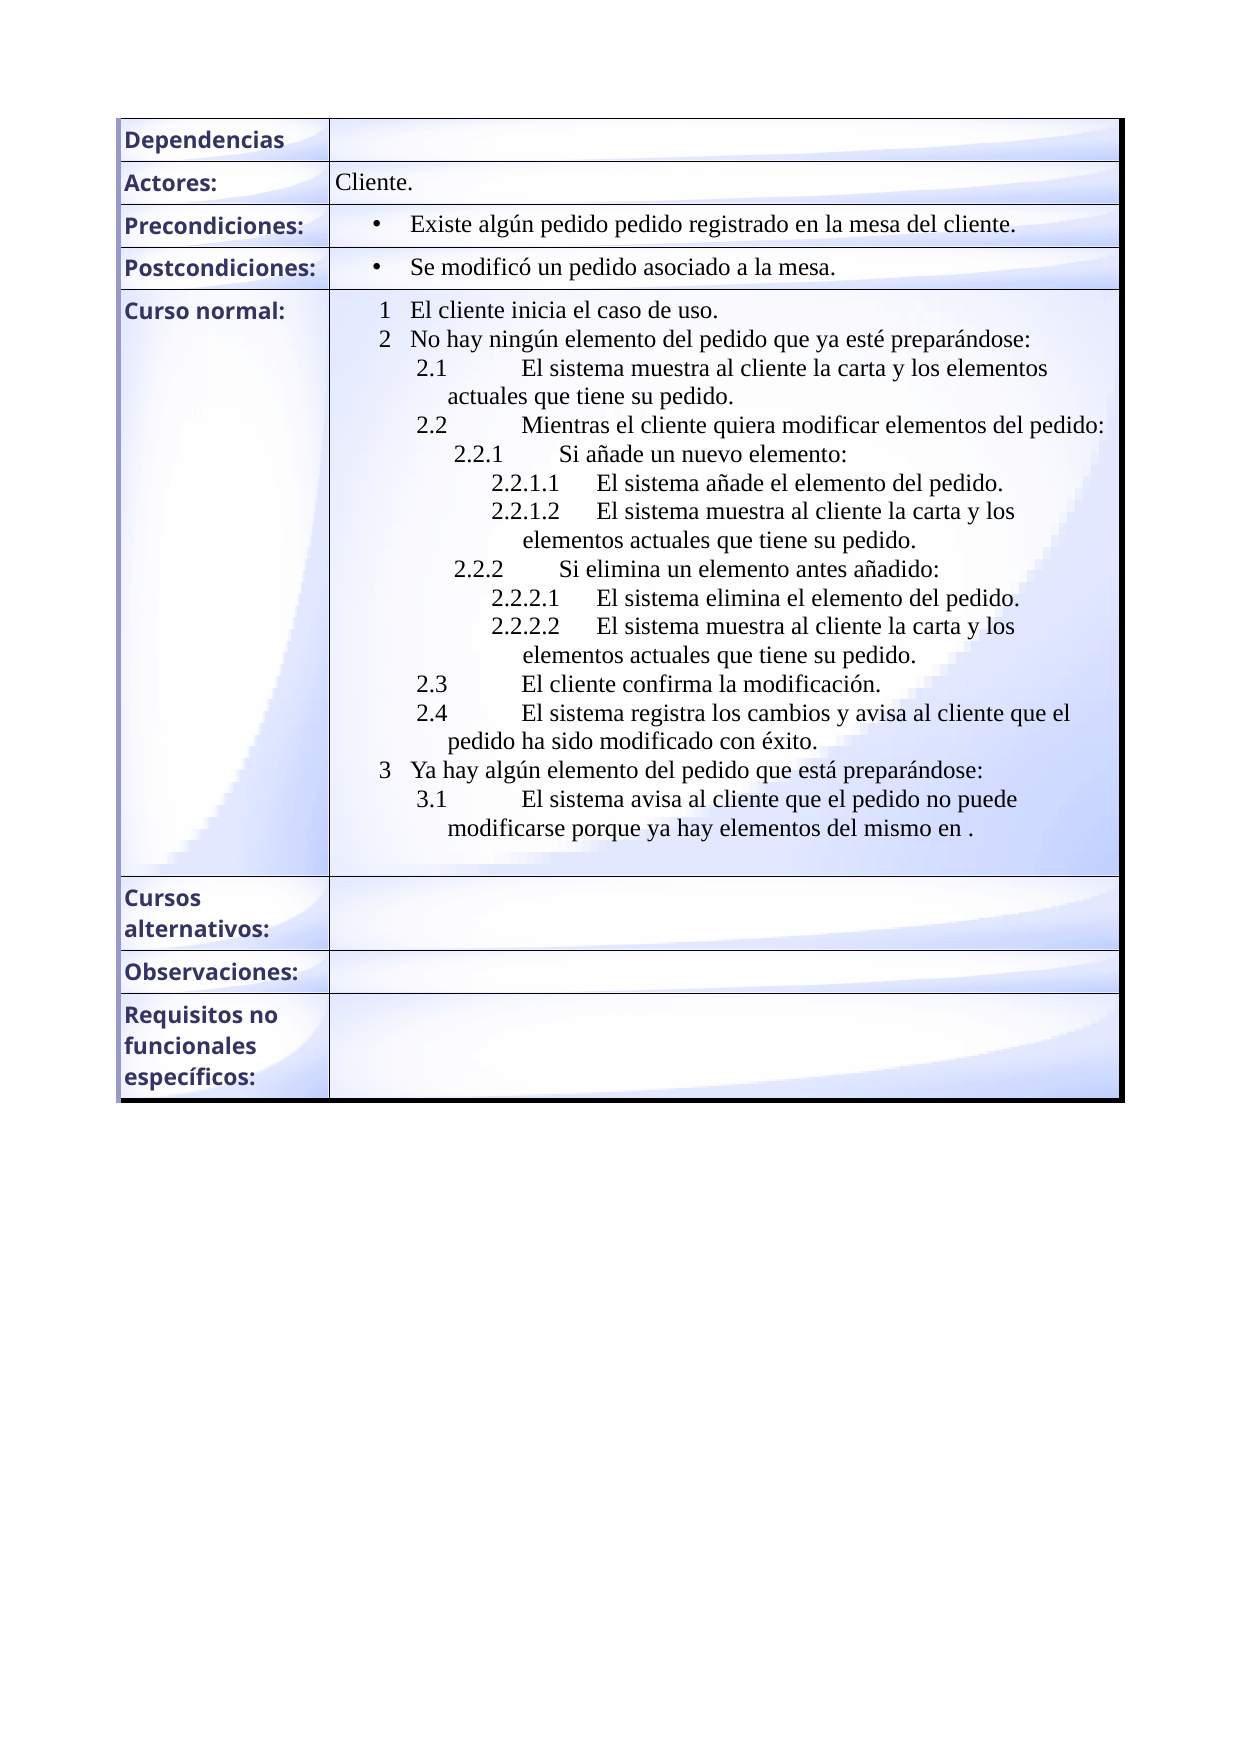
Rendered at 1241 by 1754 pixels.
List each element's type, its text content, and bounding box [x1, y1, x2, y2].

table_cell Existe algún pedido pedido registrado en la mesa del cliente. [330, 205, 1119, 247]
table_cell Se modificó un pedido asociado a la mesa. [330, 248, 1119, 289]
table_cell Cursos alternativos: [121, 877, 329, 950]
table_cell Postcondiciones: [121, 248, 329, 289]
table_cell [330, 877, 1119, 950]
table_cell Curso normal: [121, 290, 329, 876]
table_cell [330, 119, 1119, 161]
table_cell Precondiciones: [121, 205, 329, 247]
table_cell Cliente. [330, 162, 1119, 204]
table_cell Actores: [121, 162, 329, 204]
table_cell [330, 994, 1119, 1098]
table_cell Dependencias [121, 119, 329, 161]
table_cell [330, 951, 1119, 993]
table_cell Requisitos no funcionales específicos: [121, 994, 329, 1098]
table_cell El cliente inicia el caso de uso. No hay ningún elemento del pedido que ya esté preparándose: El sistema muestra al cliente la carta y los elementos actuales que tiene su pedido. Mientras el cliente quiera modificar elementos del pedido: Si añade un nuevo elemento: El sistema añade el elemento del pedido. El sistema muestra al cliente la carta y los elementos actuales que tiene su pedido. Si elimina un elemento antes añadido: El sistema elimina el elemento del pedido. El sistema muestra al cliente la carta y los elementos actuales que tiene su pedido. El cliente confirma la modificación. El sistema registra los cambios y avisa al cliente que el pedido ha sido modificado con éxito. Ya hay algún elemento del pedido que está preparándose: El sistema avisa al cliente que el pedido no puede modificarse porque ya hay elementos del mismo en . [330, 290, 1119, 876]
table_cell Observaciones: [121, 951, 329, 993]
